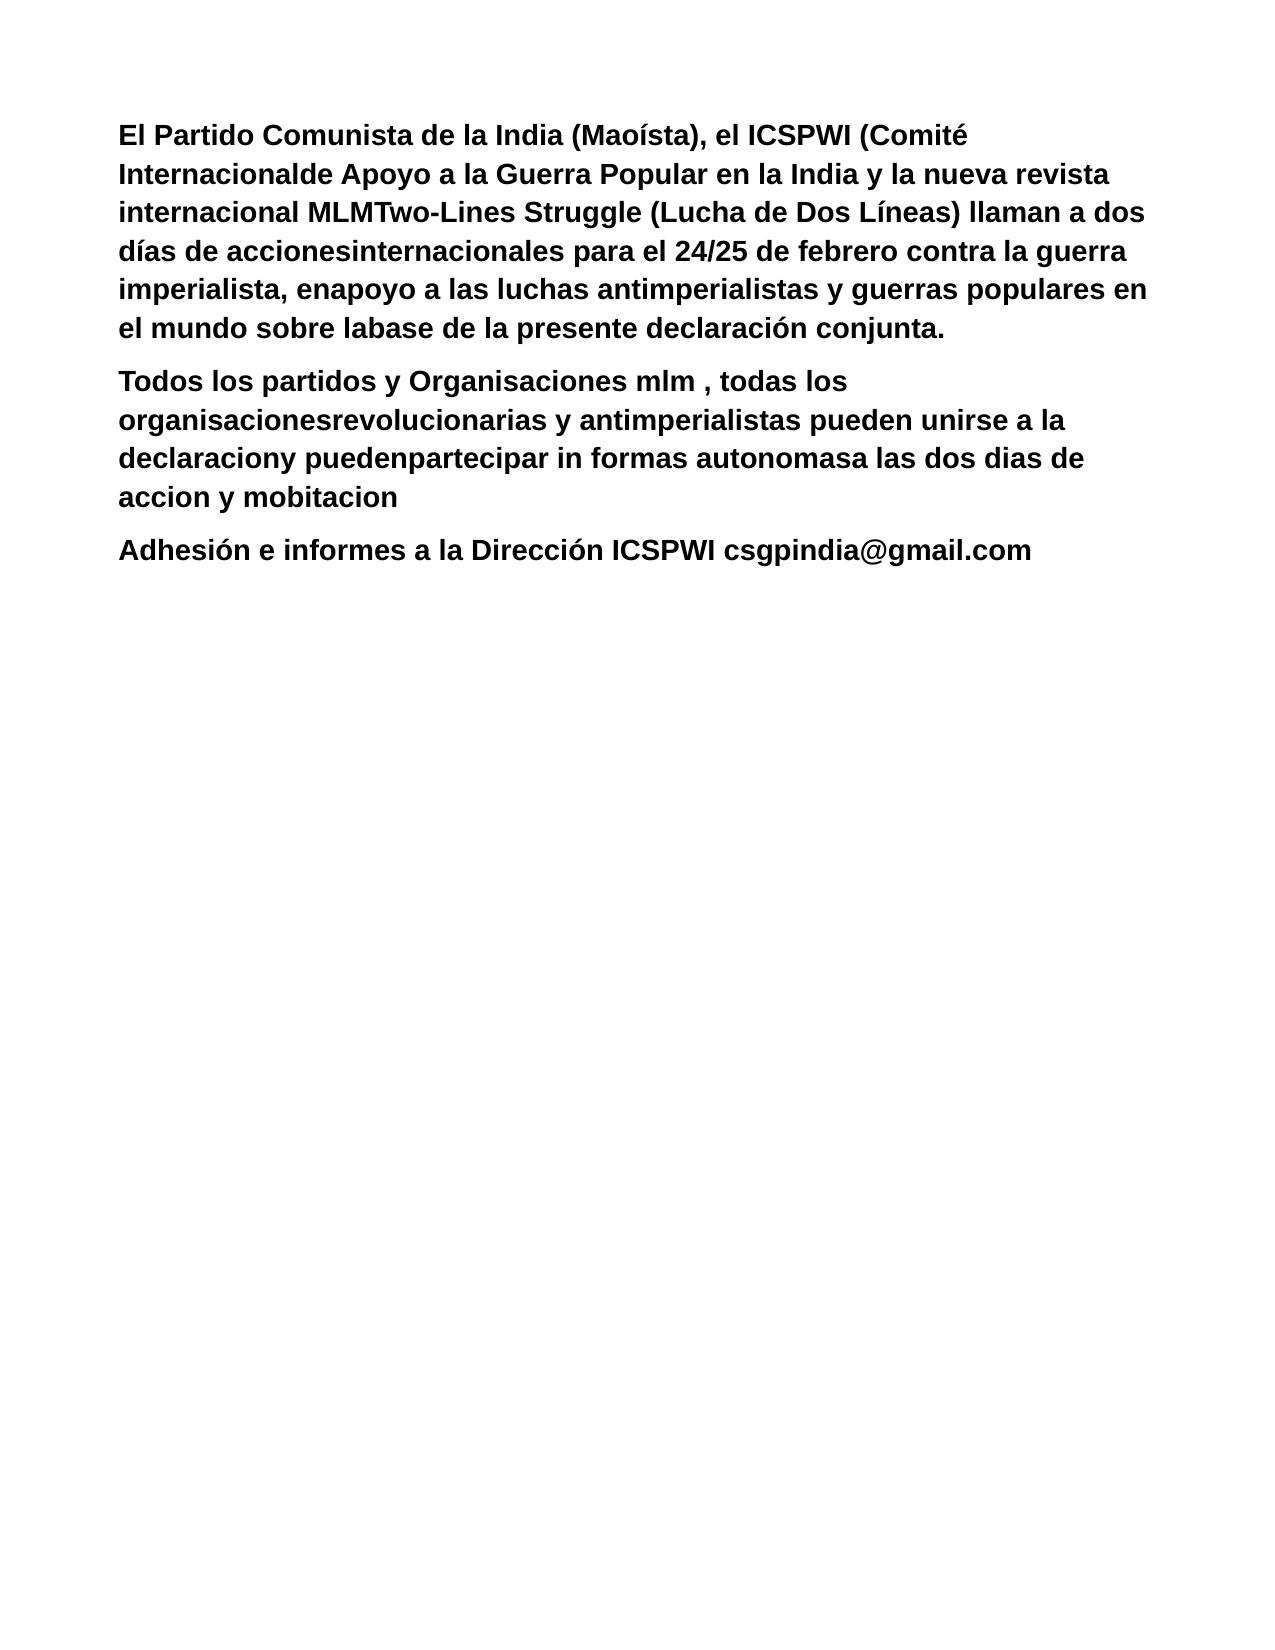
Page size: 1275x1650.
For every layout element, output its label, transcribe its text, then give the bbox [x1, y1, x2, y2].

text El Partido Comunista de la India (Maoísta), el ICSPWI (Comité Internacionalde Apoyo a la Guerra Popular en la India y la nueva revista internacional MLMTwo-Lines Struggle (Lucha de Dos Líneas) llaman a dos días de accionesinternacionales para el 24/25 de febrero contra la guerra imperialista, enapoyo a las luchas antimperialistas y guerras populares en el mundo sobre labase de la presente declaración conjunta. [118, 118, 1157, 344]
text Adhesión e informes a la Dirección ICSPWI csgpindia@gmail.com [118, 533, 1157, 566]
text Todos los partidos y Organisaciones mlm , todas los organisacionesrevolucionarias y antimperialistas pueden unirse a la declaraciony puedenpartecipar in formas autonomasa las dos dias de accion y mobitacion [118, 364, 1157, 513]
